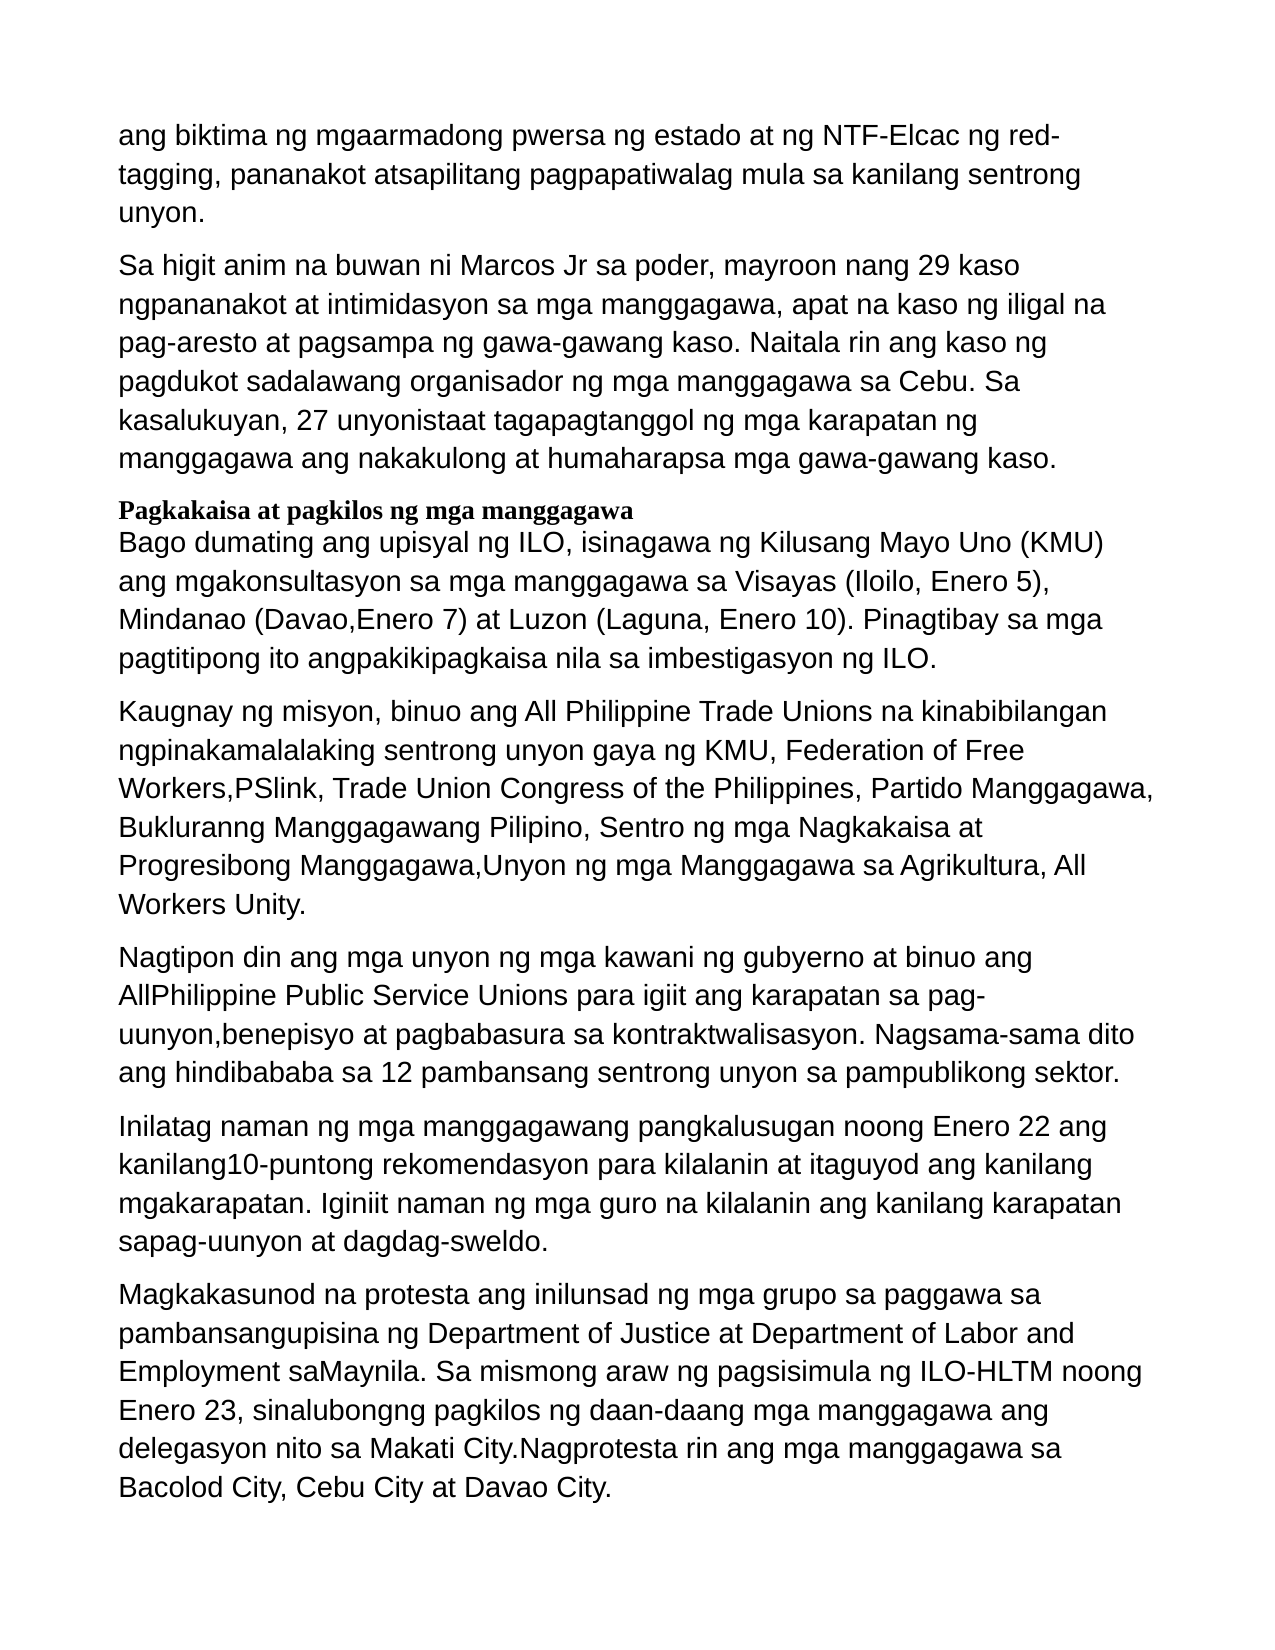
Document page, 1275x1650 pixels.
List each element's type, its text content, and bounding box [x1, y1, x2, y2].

text ang biktima ng mgaarmadong pwersa ng estado at ng NTF-Elcac ng red-tagging, pananakot atsapilitang pagpapatiwalag mula sa kanilang sentrong unyon. [118, 118, 1157, 229]
subtitle Pagkakaisa at pagkilos ng mga manggagawa [118, 494, 1157, 525]
text Magkakasunod na protesta ang inilunsad ng mga grupo sa paggawa sa pambansangupisina ng Department of Justice at Department of Labor and Employment saMaynila. Sa mismong araw ng pagsisimula ng ILO-HLTM noong Enero 23, sinalubongng pagkilos ng daan-daang mga manggagawa ang delegasyon nito sa Makati City.Nagprotesta rin ang mga manggagawa sa Bacolod City, Cebu City at Davao City. [118, 1277, 1157, 1504]
text Inilatag naman ng mga manggagawang pangkalusugan noong Enero 22 ang kanilang10-puntong rekomendasyon para kilalanin at itaguyod ang kanilang mgakarapatan. Iginiit naman ng mga guro na kilalanin ang kanilang karapatan sapag-uunyon at dagdag-sweldo. [118, 1109, 1157, 1258]
text Nagtipon din ang mga unyon ng mga kawani ng gubyerno at binuo ang AllPhilippine Public Service Unions para igiit ang karapatan sa pag-uunyon,benepisyo at pagbabasura sa kontraktwalisasyon. Nagsama-sama dito ang hindibababa sa 12 pambansang sentrong unyon sa pampublikong sektor. [118, 940, 1157, 1089]
text Kaugnay ng misyon, binuo ang All Philippine Trade Unions na kinabibilangan ngpinakamalalaking sentrong unyon gaya ng KMU, Federation of Free Workers,PSlink, Trade Union Congress of the Philippines, Partido Manggagawa, Bukluranng Manggagawang Pilipino, Sentro ng mga Nagkakaisa at Progresibong Manggagawa,Unyon ng mga Manggagawa sa Agrikultura, All Workers Unity. [118, 694, 1157, 920]
text Bago dumating ang upisyal ng ILO, isinagawa ng Kilusang Mayo Uno (KMU) ang mgakonsultasyon sa mga manggagawa sa Visayas (Iloilo, Enero 5), Mindanao (Davao,Enero 7) at Luzon (Laguna, Enero 10). Pinagtibay sa mga pagtitipong ito angpakikipagkaisa nila sa imbestigasyon ng ILO. [118, 525, 1157, 674]
text Sa higit anim na buwan ni Marcos Jr sa poder, mayroon nang 29 kaso ngpananakot at intimidasyon sa mga manggagawa, apat na kaso ng iligal na pag-aresto at pagsampa ng gawa-gawang kaso. Naitala rin ang kaso ng pagdukot sadalawang organisador ng mga manggagawa sa Cebu. Sa kasalukuyan, 27 unyonistaat tagapagtanggol ng mga karapatan ng manggagawa ang nakakulong at humaharapsa mga gawa-gawang kaso. [118, 248, 1157, 474]
